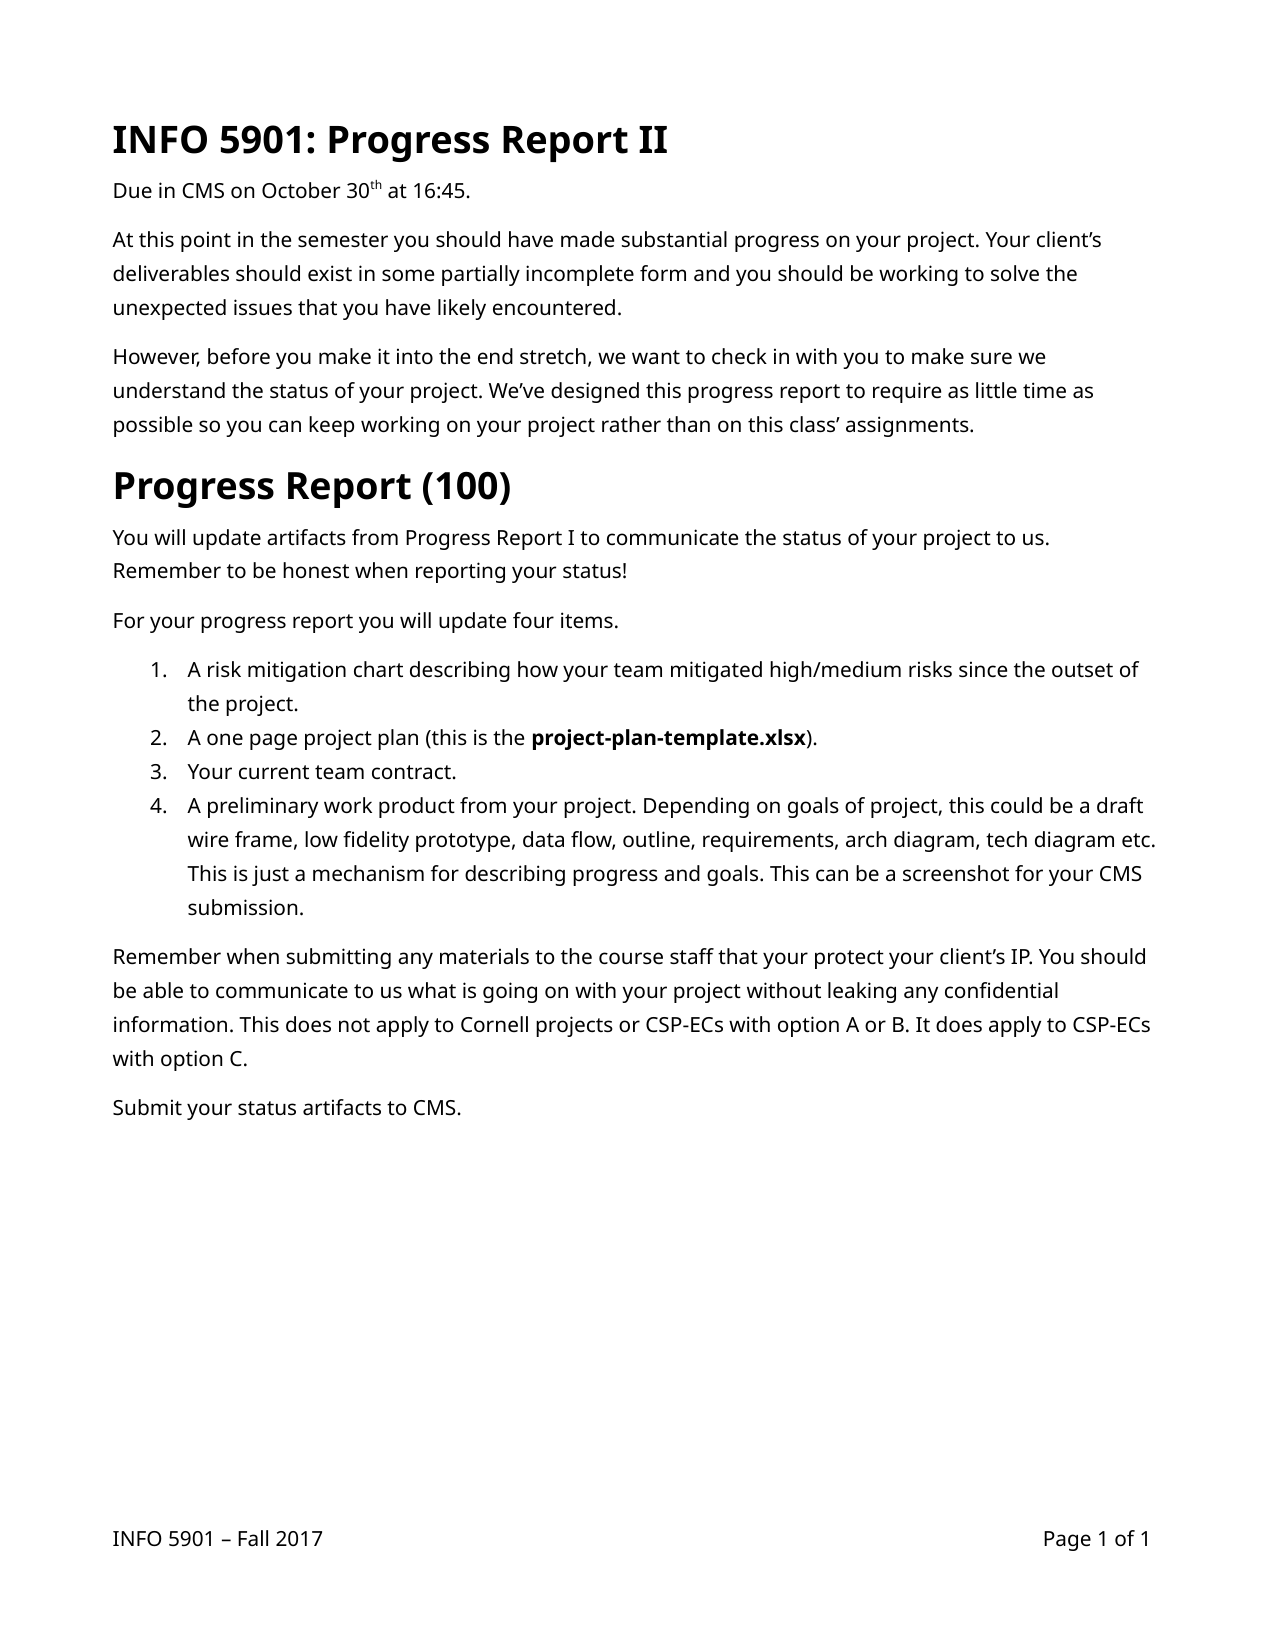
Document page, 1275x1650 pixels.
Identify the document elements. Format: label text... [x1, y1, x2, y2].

text You will update artifacts from Progress Report I to communicate the status of your project to us. Remember to be honest when reporting your status! [112, 523, 1162, 585]
text Due in CMS on October 30th at 16:45. [112, 176, 1162, 204]
subtitle INFO 5901: Progress Report II [112, 112, 1162, 164]
list Your current team contract. [150, 757, 1162, 785]
text Remember when submitting any materials to the course staff that your protect your client’s IP. You should be able to communicate to us what is going on with your project without leaking any confidential information. This does not apply to Cornell projects or CSP-ECs with option A or B. It does apply to CSP-ECs with option C. [112, 942, 1162, 1073]
list A preliminary work product from your project. Depending on goals of project, this could be a draft wire frame, low fidelity prototype, data flow, outline, requirements, arch diagram, tech diagram etc. This is just a mechanism for describing progress and goals. This can be a screenshot for your CMS submission. [150, 791, 1162, 922]
list A one page project plan (this is the project-plan-template.xlsx). [150, 723, 1162, 751]
text However, before you make it into the end stretch, we want to check in with you to make sure we understand the status of your project. We’ve designed this progress report to require as little time as possible so you can keep working on your project rather than on this class’ assignments. [112, 342, 1162, 439]
text For your progress report you will update four items. [112, 606, 1162, 634]
text At this point in the semester you should have made substantial progress on your project. Your client’s deliverables should exist in some partially incomplete form and you should be working to solve the unexpected issues that you have likely encountered. [112, 225, 1162, 322]
list A risk mitigation chart describing how your team mitigated high/medium risks since the outset of the project. [150, 655, 1162, 717]
text Submit your status artifacts to CMS. [112, 1093, 1162, 1122]
subtitle Progress Report (100) [112, 459, 1162, 511]
